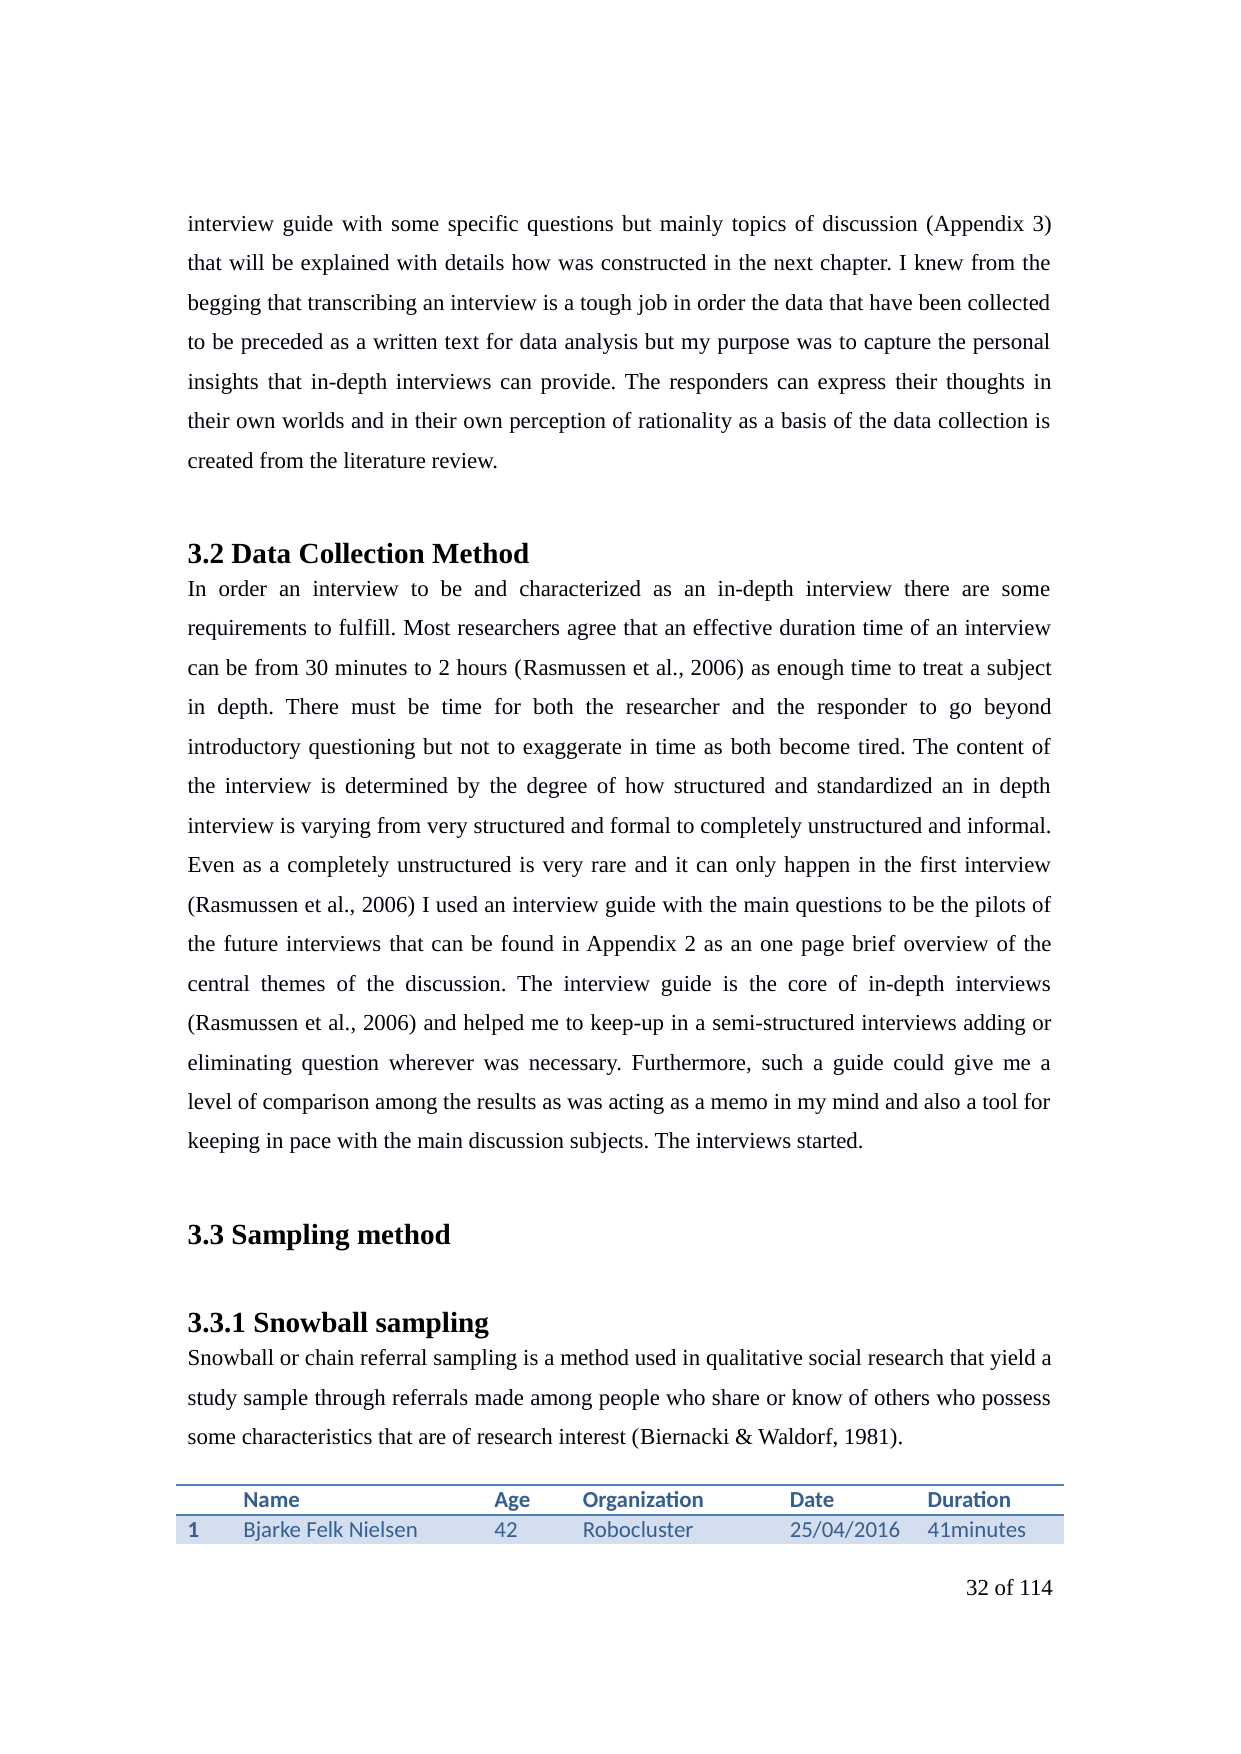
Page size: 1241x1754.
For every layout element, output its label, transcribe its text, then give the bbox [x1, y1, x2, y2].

table_header Age [483, 1486, 571, 1513]
text interview guide with some specific questions but mainly topics of discussion (Appendix 3) that will be explained with details how was constructed in the next chapter. I knew from the begging that transcribing an interview is a tough job in order the data that have been collected to be preceded as a written text for data analysis but my purpose was to capture the personal insights that in-depth interviews can provide. The responders can express their thoughts in their own worlds and in their own perception of rationality as a basis of the data collection is created from the literature review. [187, 210, 1053, 473]
table_header Organization [571, 1486, 778, 1513]
table_cell 42 [483, 1516, 571, 1544]
text Snowball or chain referral sampling is a method used in qualitative social research that yield a study sample through referrals made among people who share or know of others who possess some characteristics that are of research interest (Biernacki & Waldorf, 1981). [187, 1344, 1053, 1449]
table_header Duration [916, 1486, 1064, 1513]
subtitle 3.3.1 Snowball sampling [187, 1306, 1053, 1339]
table_cell Bjarke Felk Nielsen [232, 1516, 483, 1544]
table_cell 1 [176, 1516, 232, 1544]
subtitle 3.2 Data Collection Method [187, 536, 1053, 570]
subtitle 3.3 Sampling method [187, 1217, 1053, 1251]
table_cell 25/04/2016 [778, 1516, 916, 1544]
table_header [176, 1486, 232, 1513]
table_cell Robocluster [571, 1516, 778, 1544]
table_header Name [232, 1486, 483, 1513]
text In order an interview to be and characterized as an in-depth interview there are some requirements to fulfill. Most researchers agree that an effective duration time of an interview can be from 30 minutes to 2 hours (Rasmussen et al., 2006) as enough time to treat a subject in depth. There must be time for both the researcher and the responder to go beyond introductory questioning but not to exaggerate in time as both become tired. The content of the interview is determined by the degree of how structured and standardized an in depth interview is varying from very structured and formal to completely unstructured and informal. Even as a completely unstructured is very rare and it can only happen in the first interview (Rasmussen et al., 2006) I used an interview guide with the main questions to be the pilots of the future interviews that can be found in Appendix 2 as an one page brief overview of the central themes of the discussion. The interview guide is the core of in-depth interviews (Rasmussen et al., 2006) and helped me to keep-up in a semi-structured interviews adding or eliminating question wherever was necessary. Furthermore, such a guide could give me a level of comparison among the results as was acting as a memo in my mind and also a tool for keeping in pace with the main discussion subjects. The interviews started. [187, 575, 1053, 1154]
table_cell 41minutes [916, 1516, 1064, 1544]
table_header Date [778, 1486, 916, 1513]
